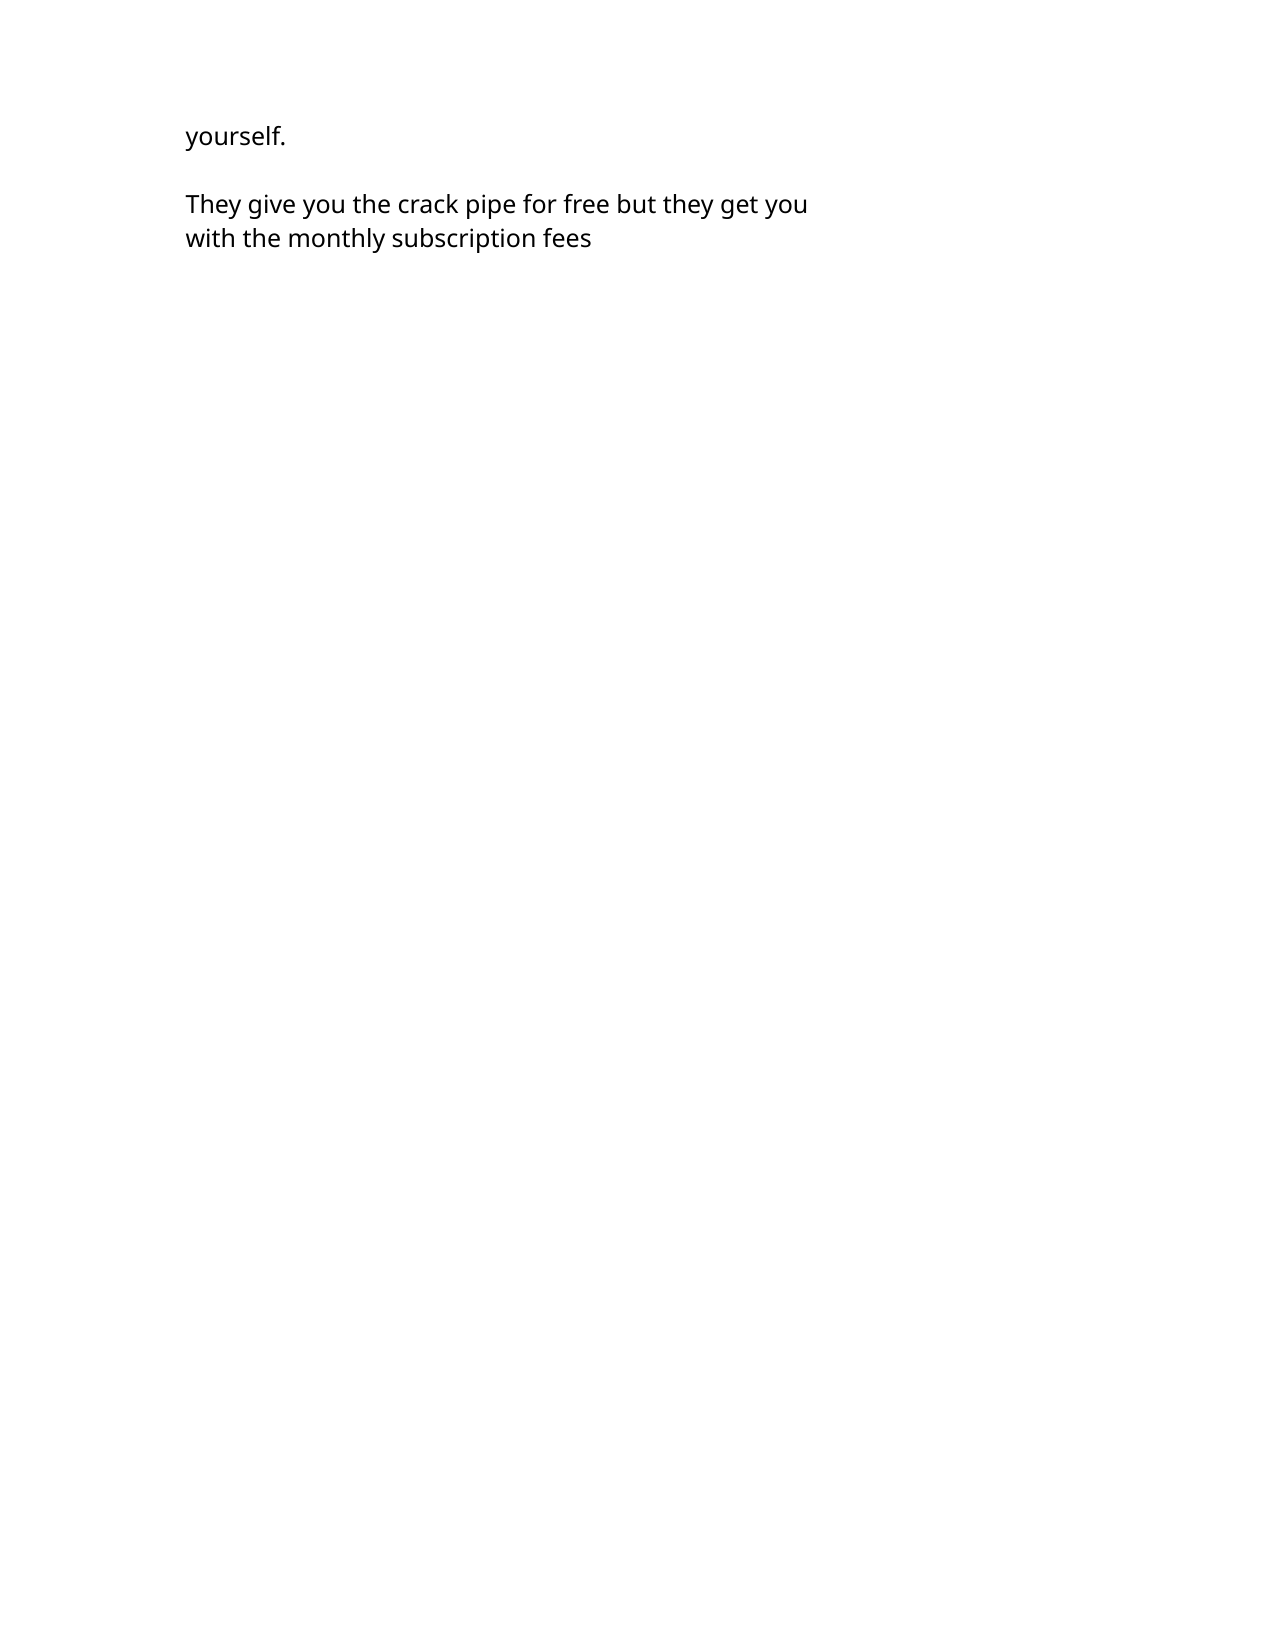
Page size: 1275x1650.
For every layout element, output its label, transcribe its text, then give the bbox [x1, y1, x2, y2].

text yourself. [185, 118, 863, 152]
text They give you the crack pipe for free but they get you with the monthly subscription fees [185, 186, 863, 254]
